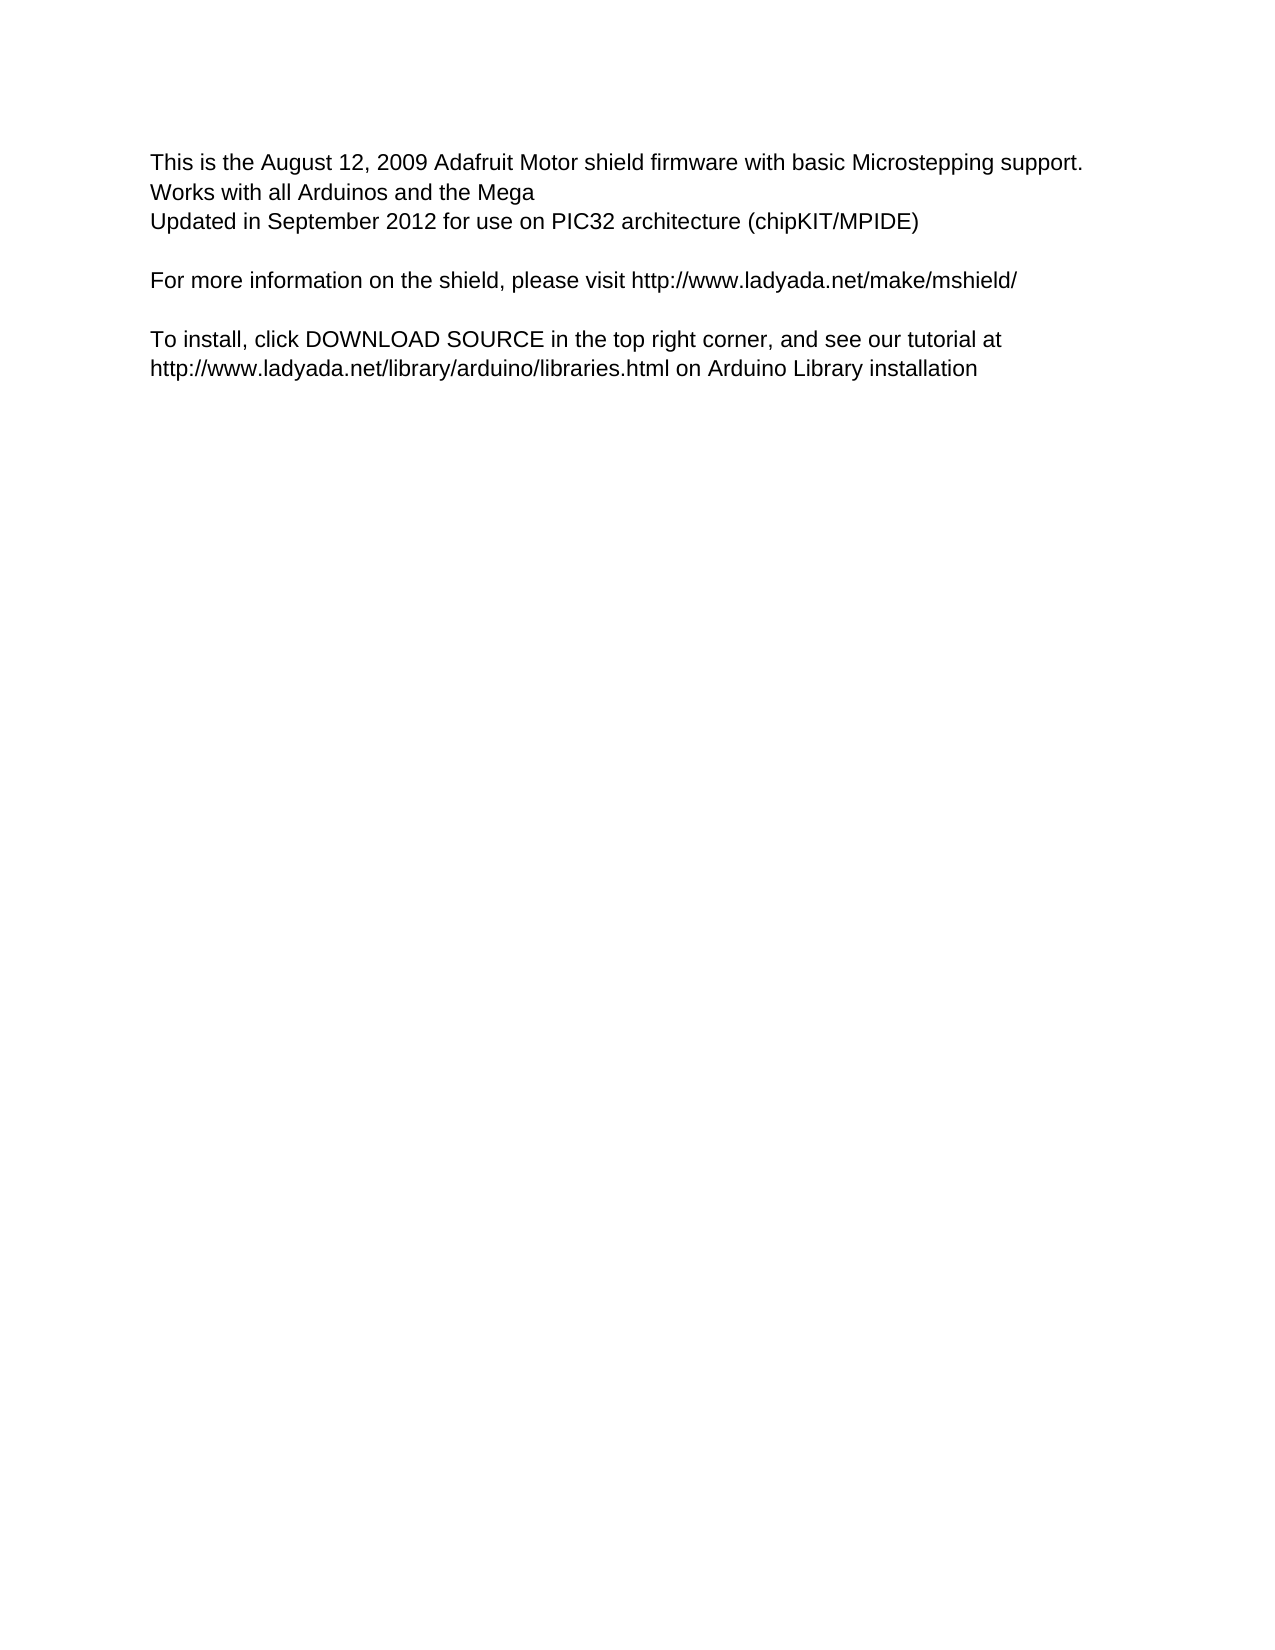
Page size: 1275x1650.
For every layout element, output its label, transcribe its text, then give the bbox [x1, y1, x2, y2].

text To install, click DOWNLOAD SOURCE in the top right corner, and see our tutorial at http://www.ladyada.net/library/arduino/libraries.html on Arduino Library installation [150, 326, 1125, 381]
text For more information on the shield, please visit http://www.ladyada.net/make/mshield/ [150, 267, 1125, 293]
text This is the August 12, 2009 Adafruit Motor shield firmware with basic Microstepping support. Works with all Arduinos and the Mega [150, 150, 1125, 205]
text Updated in September 2012 for use on PIC32 architecture (chipKIT/MPIDE) [150, 209, 1125, 234]
